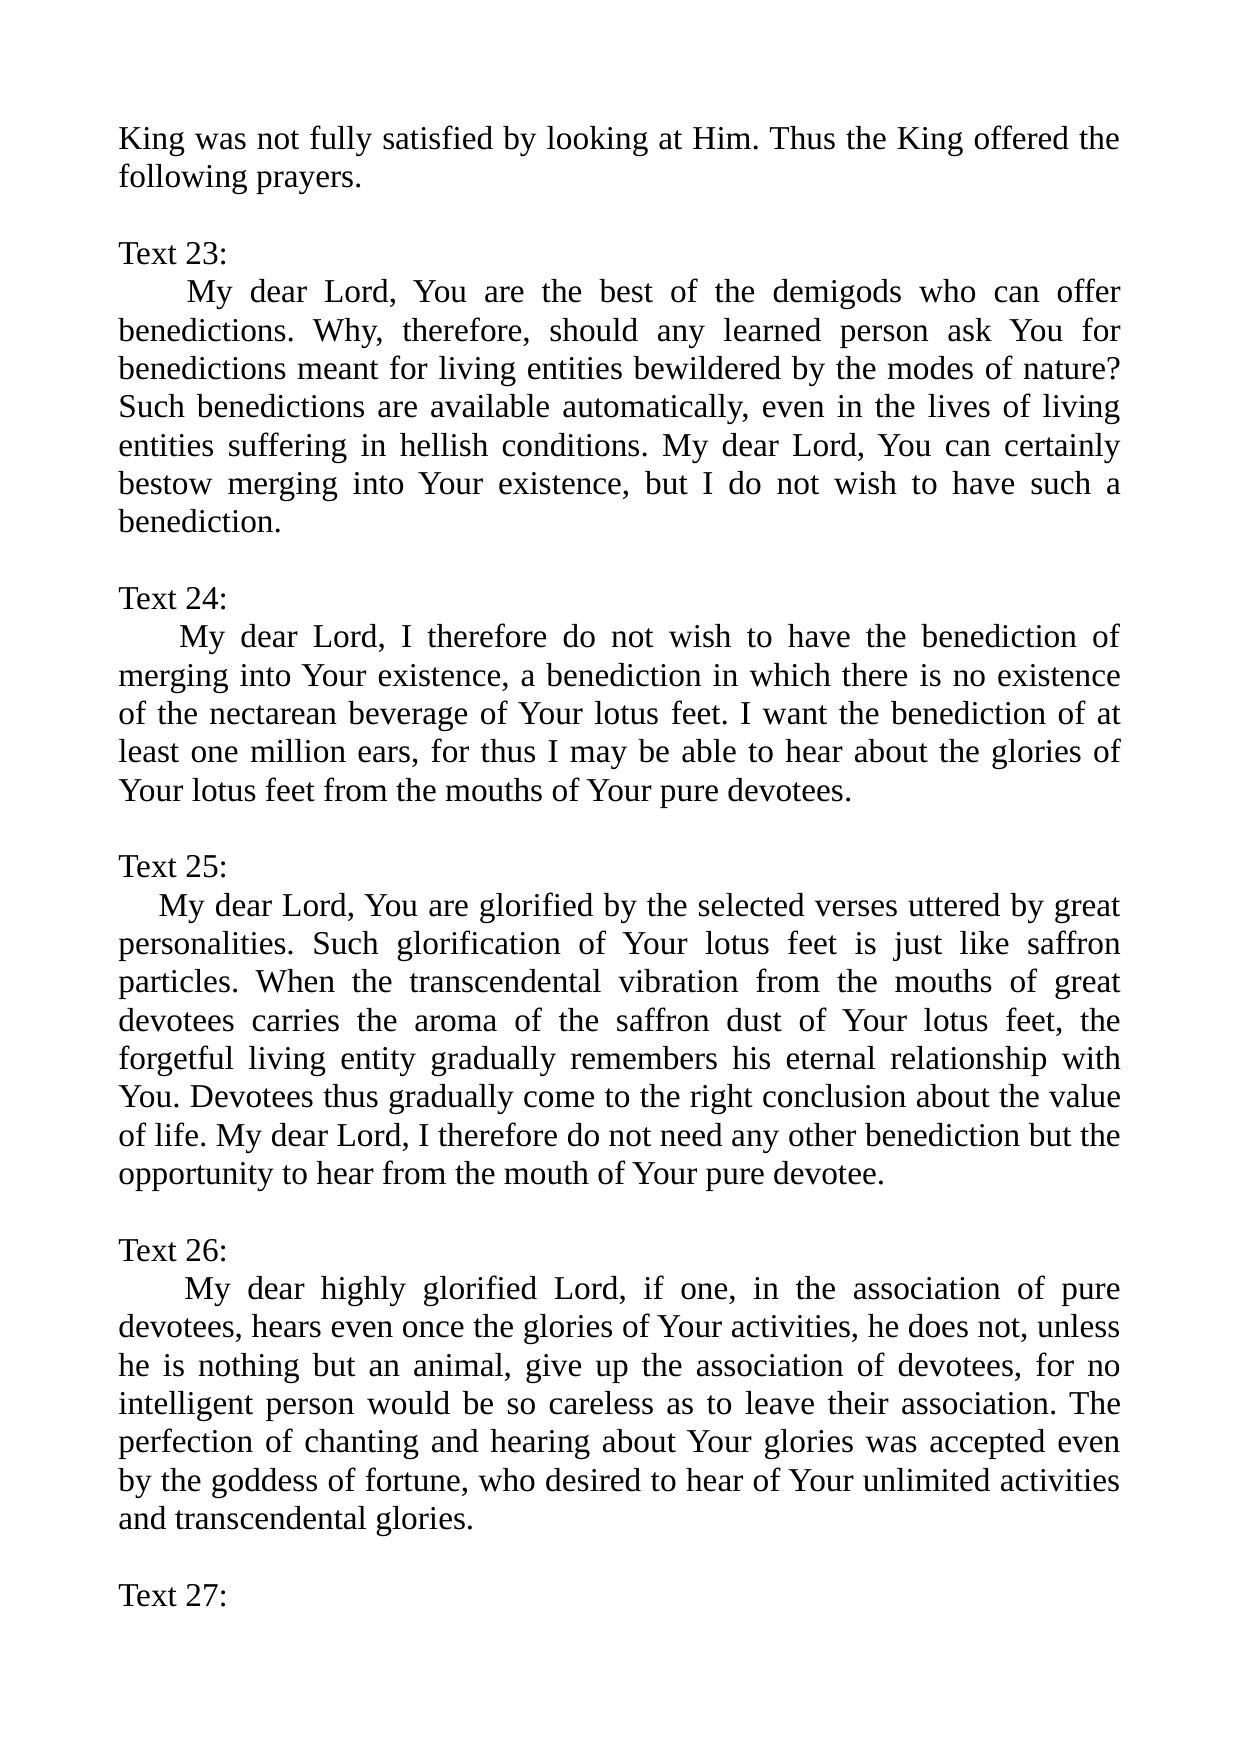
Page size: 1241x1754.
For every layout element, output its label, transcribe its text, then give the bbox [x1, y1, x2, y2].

text My dear Lord, You are the best of the demigods who can offer benedictions. Why, therefore, should any learned person ask You for benedictions meant for living entities bewildered by the modes of nature? Such benedictions are available automatically, even in the lives of living entities suffering in hellish conditions. My dear Lord, You can certainly bestow merging into Your existence, but I do not wish to have such a benediction. [118, 271, 1122, 540]
text Text 25: [118, 846, 1122, 885]
text Text 27: [118, 1575, 1122, 1613]
text My dear Lord, You are glorified by the selected verses uttered by great personalities. Such glorification of Your lotus feet is just like saffron particles. When the transcendental vibration from the mouths of great devotees carries the aroma of the saffron dust of Your lotus feet, the forgetful living entity gradually remembers his eternal relationship with You. Devotees thus gradually come to the right conclusion about the value of life. My dear Lord, I therefore do not need any other benediction but the opportunity to hear from the mouth of Your pure devotee. [118, 885, 1122, 1191]
text King was not fully satisfied by looking at Him. Thus the King offered the following prayers. [118, 118, 1122, 195]
text My dear Lord, I therefore do not wish to have the benediction of merging into Your existence, a benediction in which there is no existence of the nectarean beverage of Your lotus feet. I want the benediction of at least one million ears, for thus I may be able to hear about the glories of Your lotus feet from the mouths of Your pure devotees. [118, 616, 1122, 808]
text My dear highly glorified Lord, if one, in the association of pure devotees, hears even once the glories of Your activities, he does not, unless he is nothing but an animal, give up the association of devotees, for no intelligent person would be so careless as to leave their association. The perfection of chanting and hearing about Your glories was accepted even by the goddess of fortune, who desired to hear of Your unlimited activities and transcendental glories. [118, 1268, 1122, 1536]
text Text 24: [118, 578, 1122, 616]
text Text 26: [118, 1230, 1122, 1268]
text Text 23: [118, 233, 1122, 271]
